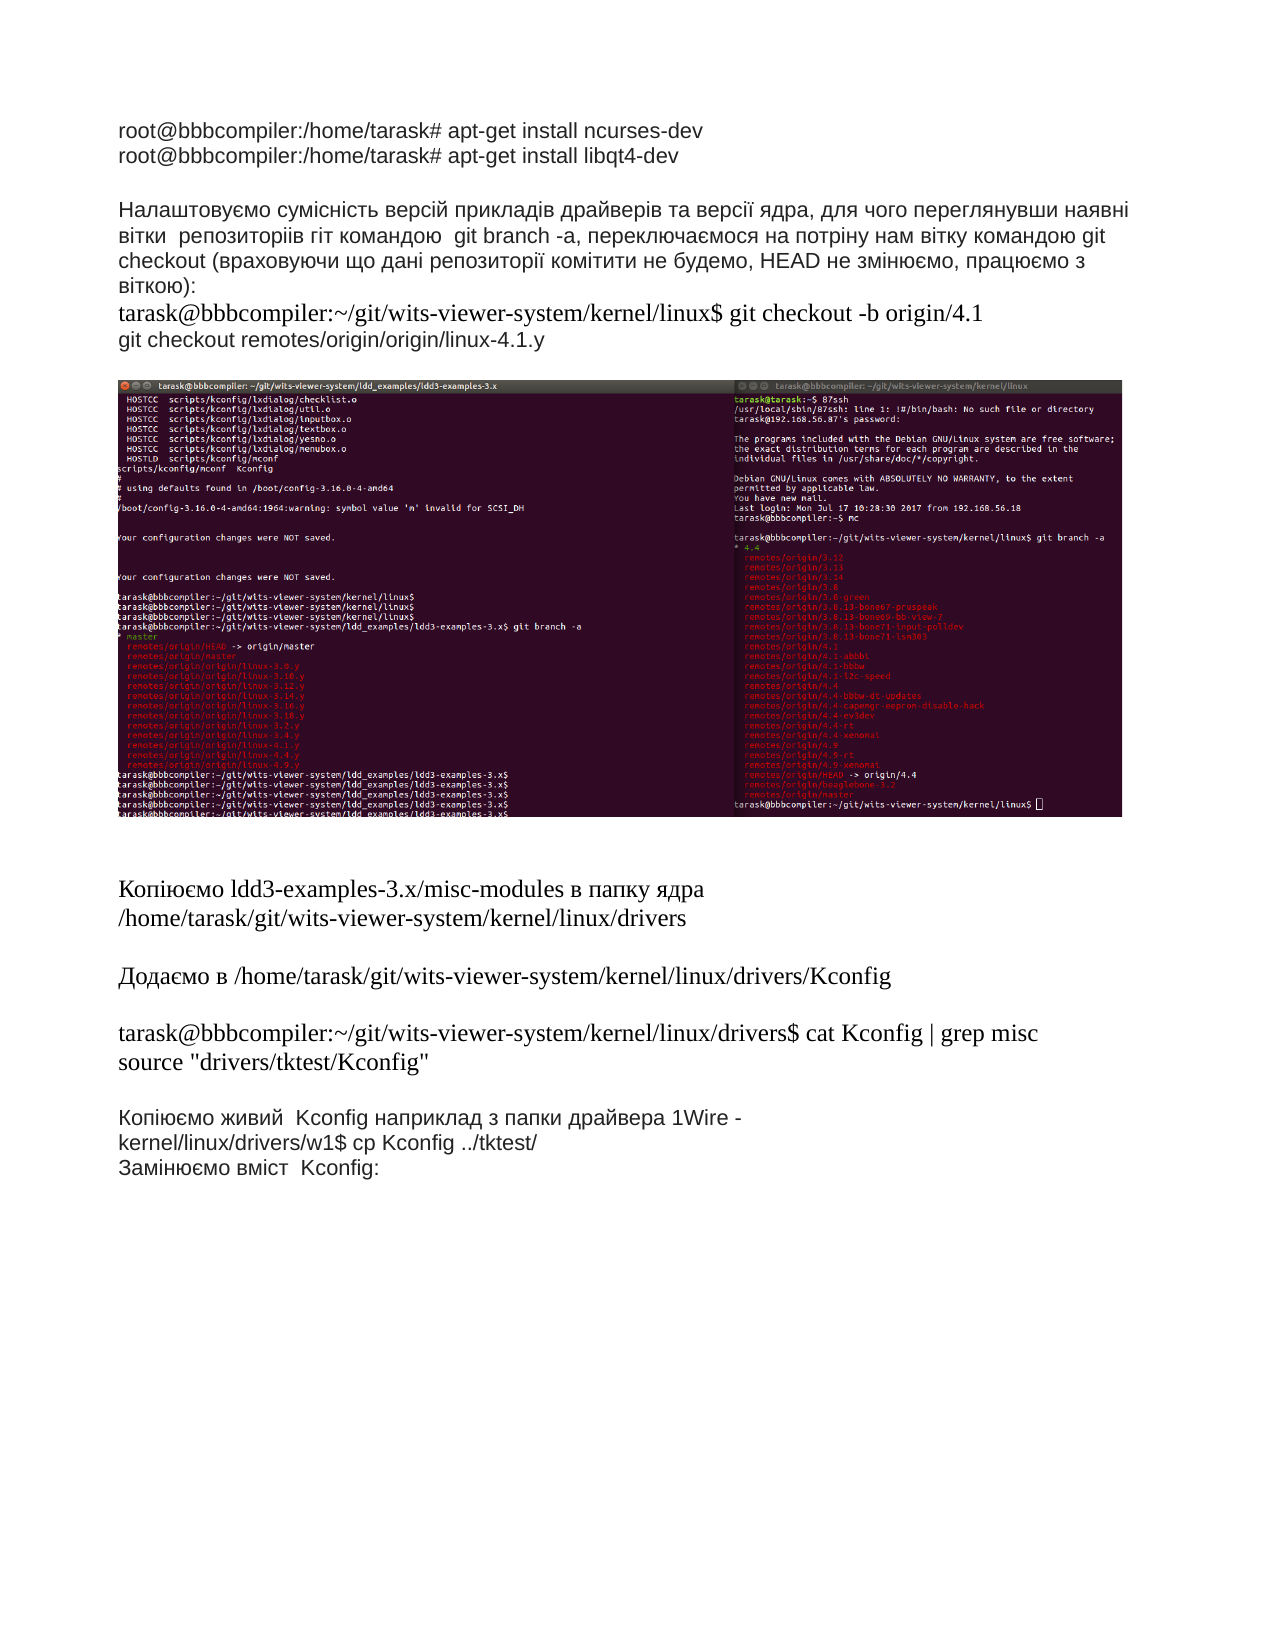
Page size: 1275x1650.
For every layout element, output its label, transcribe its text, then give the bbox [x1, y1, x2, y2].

text tarask@bbbcompiler:~/git/wits-viewer-system/kernel/linux/drivers$ cat Kconfig | grep misc [118, 1018, 1157, 1047]
text source "drivers/tktest/Kconfig" [118, 1047, 1157, 1076]
text kernel/linux/drivers/w1$ cp Kconfig ../tktest/ [118, 1130, 1157, 1155]
text Копіюємо ldd3-examples-3.x/misc-modules в папку ядра [118, 874, 1157, 903]
text root@bbbcompiler:/home/tarask# apt-get install libqt4-dev [118, 143, 1157, 168]
text Налаштовуємо cумісність версій прикладів драйверів та версії ядра, для чого переглянувши наявні вітки репозиторіів гіт командою git branch -a, переключаємося на потріну нам вітку командою git checkout (враховуючи що дані репозиторії комітити не будемо, HEAD не змінюємо, працюємо з віткою): [118, 197, 1157, 298]
picture [118, 380, 1123, 817]
text /home/tarask/git/wits-viewer-system/kernel/linux/drivers [118, 903, 1157, 932]
text root@bbbcompiler:/home/tarask# apt-get install ncurses-dev [118, 118, 1157, 143]
text tarask@bbbcompiler:~/git/wits-viewer-system/kernel/linux$ git checkout -b origin/4.1 [118, 298, 1157, 327]
text Замінюємо вміст Kconfig: [118, 1155, 1157, 1180]
text Копіюємо живий Kconfig наприклад з папки драйвера 1Wire - [118, 1104, 1157, 1130]
text git checkout remotes/origin/origin/linux-4.1.y [118, 327, 1157, 352]
text Додаємо в /home/tarask/git/wits-viewer-system/kernel/linux/drivers/Kconfig [118, 961, 1157, 989]
